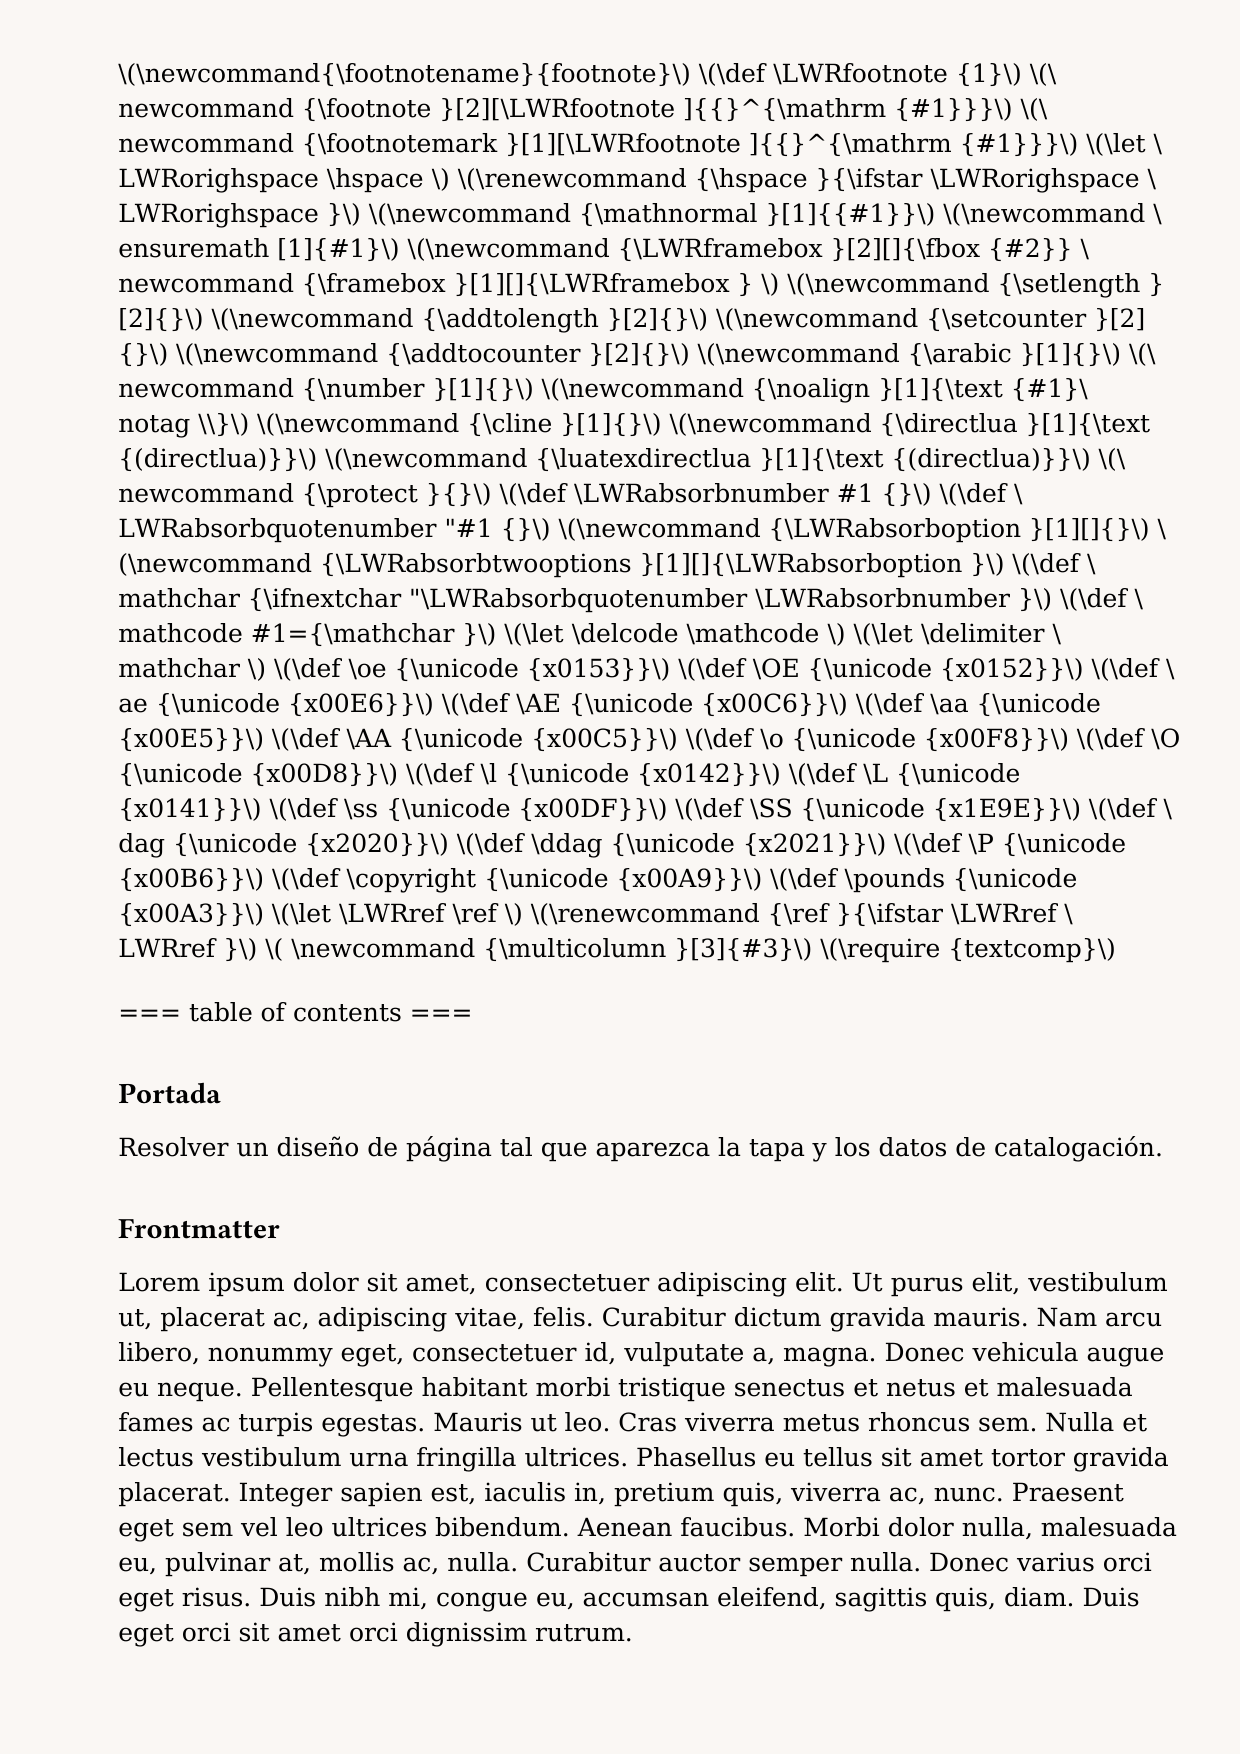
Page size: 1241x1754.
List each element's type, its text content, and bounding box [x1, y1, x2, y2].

text Resolver un diseño de página tal que aparezca la tapa y los datos de catalogación. [118, 1133, 1181, 1162]
text \(\newcommand{\footnotename}{footnote}\) \(\def \LWRfootnote {1}\) \(\newcommand {\footnote }[2][\LWRfootnote ]{{}^{\mathrm {#1}}}\) \(\newcommand {\footnotemark }[1][\LWRfootnote ]{{}^{\mathrm {#1}}}\) \(\let \LWRorighspace \hspace \) \(\renewcommand {\hspace }{\ifstar \LWRorighspace \LWRorighspace }\) \(\newcommand {\mathnormal }[1]{{#1}}\) \(\newcommand \ensuremath [1]{#1}\) \(\newcommand {\LWRframebox }[2][]{\fbox {#2}} \newcommand {\framebox }[1][]{\LWRframebox } \) \(\newcommand {\setlength }[2]{}\) \(\newcommand {\addtolength }[2]{}\) \(\newcommand {\setcounter }[2]{}\) \(\newcommand {\addtocounter }[2]{}\) \(\newcommand {\arabic }[1]{}\) \(\newcommand {\number }[1]{}\) \(\newcommand {\noalign }[1]{\text {#1}\notag \\}\) \(\newcommand {\cline }[1]{}\) \(\newcommand {\directlua }[1]{\text {(directlua)}}\) \(\newcommand {\luatexdirectlua }[1]{\text {(directlua)}}\) \(\newcommand {\protect }{}\) \(\def \LWRabsorbnumber #1 {}\) \(\def \LWRabsorbquotenumber "#1 {}\) \(\newcommand {\LWRabsorboption }[1][]{}\) \(\newcommand {\LWRabsorbtwooptions }[1][]{\LWRabsorboption }\) \(\def \mathchar {\ifnextchar "\LWRabsorbquotenumber \LWRabsorbnumber }\) \(\def \mathcode #1={\mathchar }\) \(\let \delcode \mathcode \) \(\let \delimiter \mathchar \) \(\def \oe {\unicode {x0153}}\) \(\def \OE {\unicode {x0152}}\) \(\def \ae {\unicode {x00E6}}\) \(\def \AE {\unicode {x00C6}}\) \(\def \aa {\unicode {x00E5}}\) \(\def \AA {\unicode {x00C5}}\) \(\def \o {\unicode {x00F8}}\) \(\def \O {\unicode {x00D8}}\) \(\def \l {\unicode {x0142}}\) \(\def \L {\unicode {x0141}}\) \(\def \ss {\unicode {x00DF}}\) \(\def \SS {\unicode {x1E9E}}\) \(\def \dag {\unicode {x2020}}\) \(\def \ddag {\unicode {x2021}}\) \(\def \P {\unicode {x00B6}}\) \(\def \copyright {\unicode {x00A9}}\) \(\def \pounds {\unicode {x00A3}}\) \(\let \LWRref \ref \) \(\renewcommand {\ref }{\ifstar \LWRref \LWRref }\) \( \newcommand {\multicolumn }[3]{#3}\) \(\require {textcomp}\) [118, 59, 1181, 963]
subtitle Portada [118, 1078, 1181, 1111]
text === table of contents === [118, 998, 1181, 1028]
text Lorem ipsum dolor sit amet, consectetuer adipiscing elit. Ut purus elit, vestibulum ut, placerat ac, adipiscing vitae, felis. Curabitur dictum gravida mauris. Nam arcu libero, nonummy eget, consectetuer id, vulputate a, magna. Donec vehicula augue eu neque. Pellentesque habitant morbi tristique senectus et netus et malesuada fames ac turpis egestas. Mauris ut leo. Cras viverra metus rhoncus sem. Nulla et lectus vestibulum urna fringilla ultrices. Phasellus eu tellus sit amet tortor gravida placerat. Integer sapien est, iaculis in, pretium quis, viverra ac, nunc. Praesent eget sem vel leo ultrices bibendum. Aenean faucibus. Morbi dolor nulla, malesuada eu, pulvinar at, mollis ac, nulla. Curabitur auctor semper nulla. Donec varius orci eget risus. Duis nibh mi, congue eu, accumsan eleifend, sagittis quis, diam. Duis eget orci sit amet orci dignissim rutrum. [118, 1268, 1181, 1647]
subtitle Frontmatter [118, 1212, 1181, 1246]
